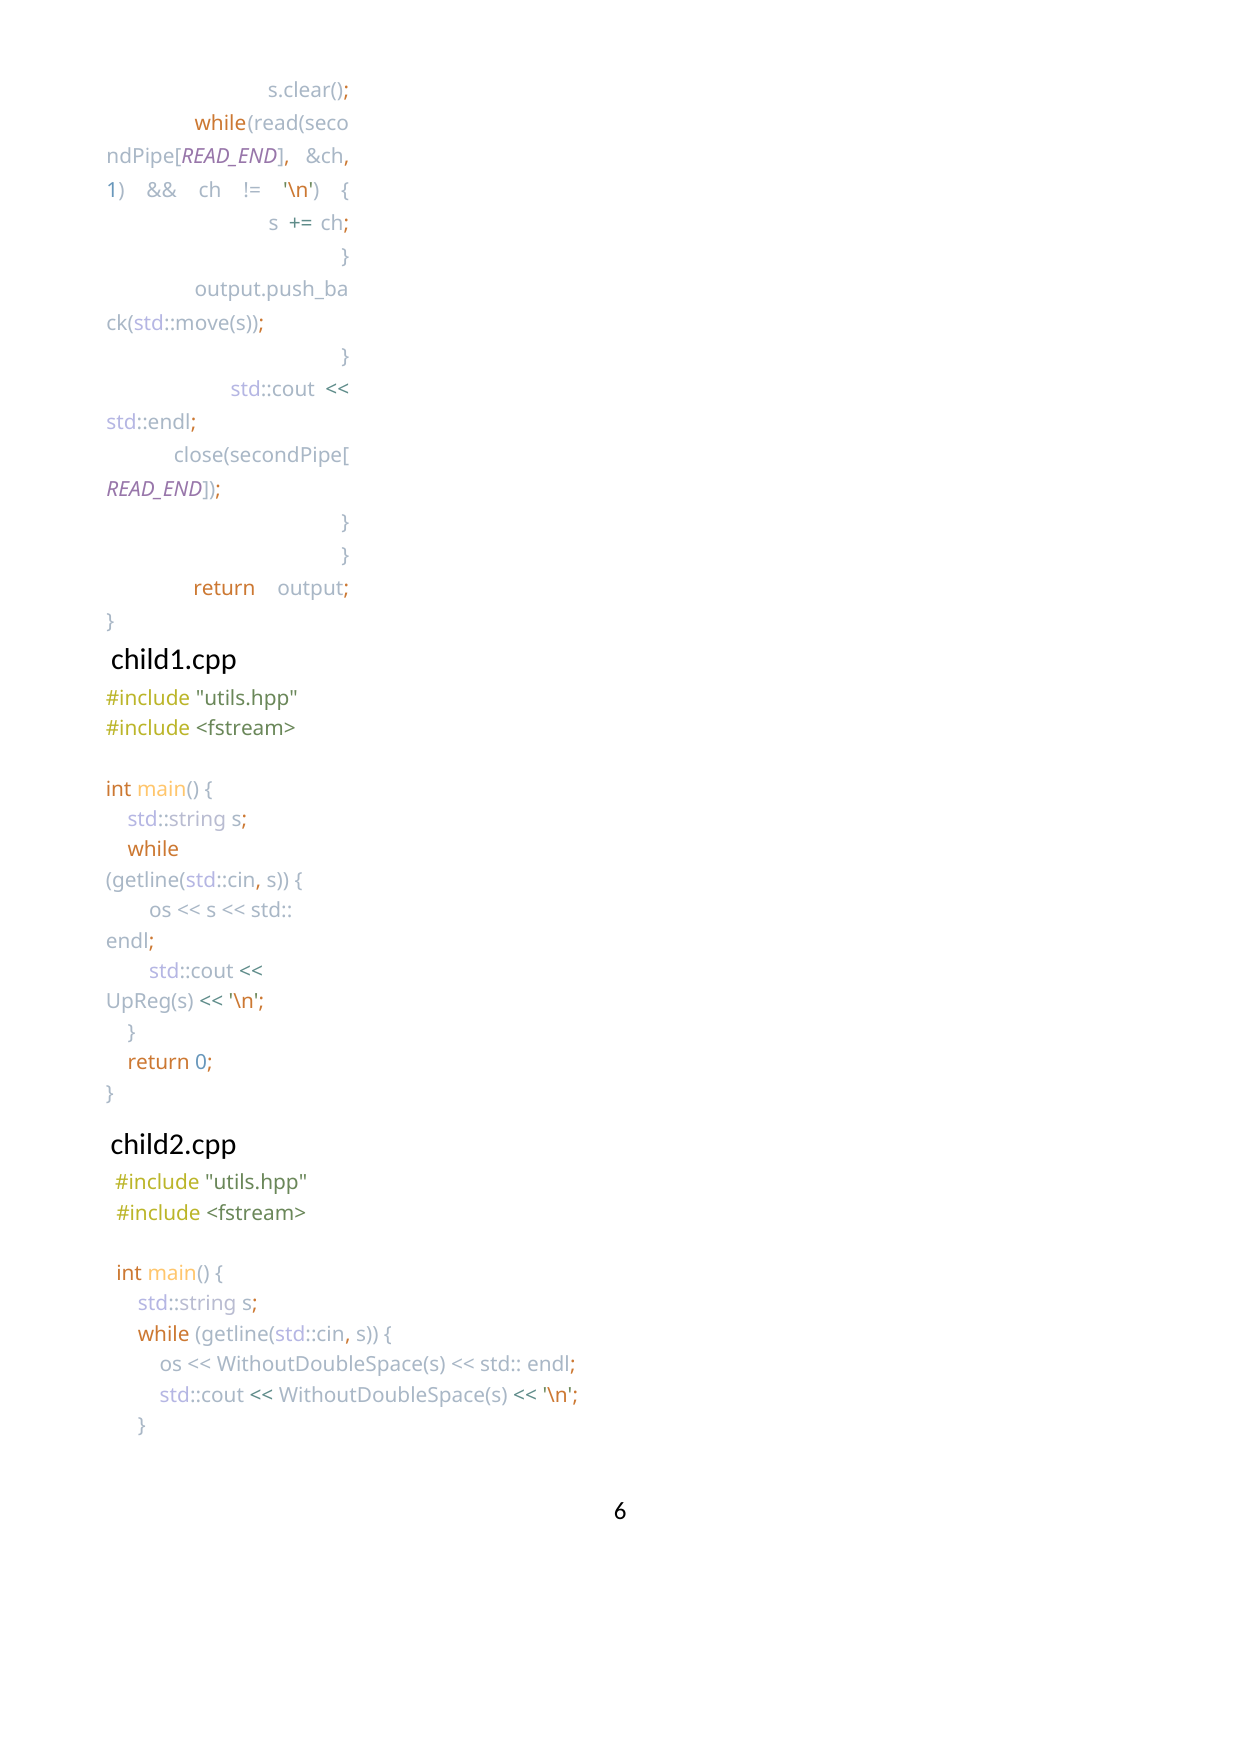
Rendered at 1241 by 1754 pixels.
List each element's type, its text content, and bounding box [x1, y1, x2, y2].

subtitle child2.cpp [106, 1125, 306, 1162]
text #include "utils.hpp" #include <fstream> int main() { std::string s; while (getline(std::cin, s)) { os << WithoutDoubleSpace(s) << std:: endl; std::cout << WithoutDoubleSpace(s) << '\n'; } [115, 1167, 1093, 1438]
text s.clear(); while(read(secondPipe[READ_END], &ch, 1) && ch != '\n') { s += ch; } output.push_back(std::move(s)); } std::cout << std::endl; close(secondPipe[READ_END]); } } return output; } [106, 75, 349, 635]
text #include "utils.hpp" #include <fstream> int main() { std::string s; while (getline(std::cin, s)) { os << s << std:: endl; std::cout << UpReg(s) << '\n'; } return 0; } [106, 683, 306, 1106]
text child1.cpp [106, 640, 349, 677]
